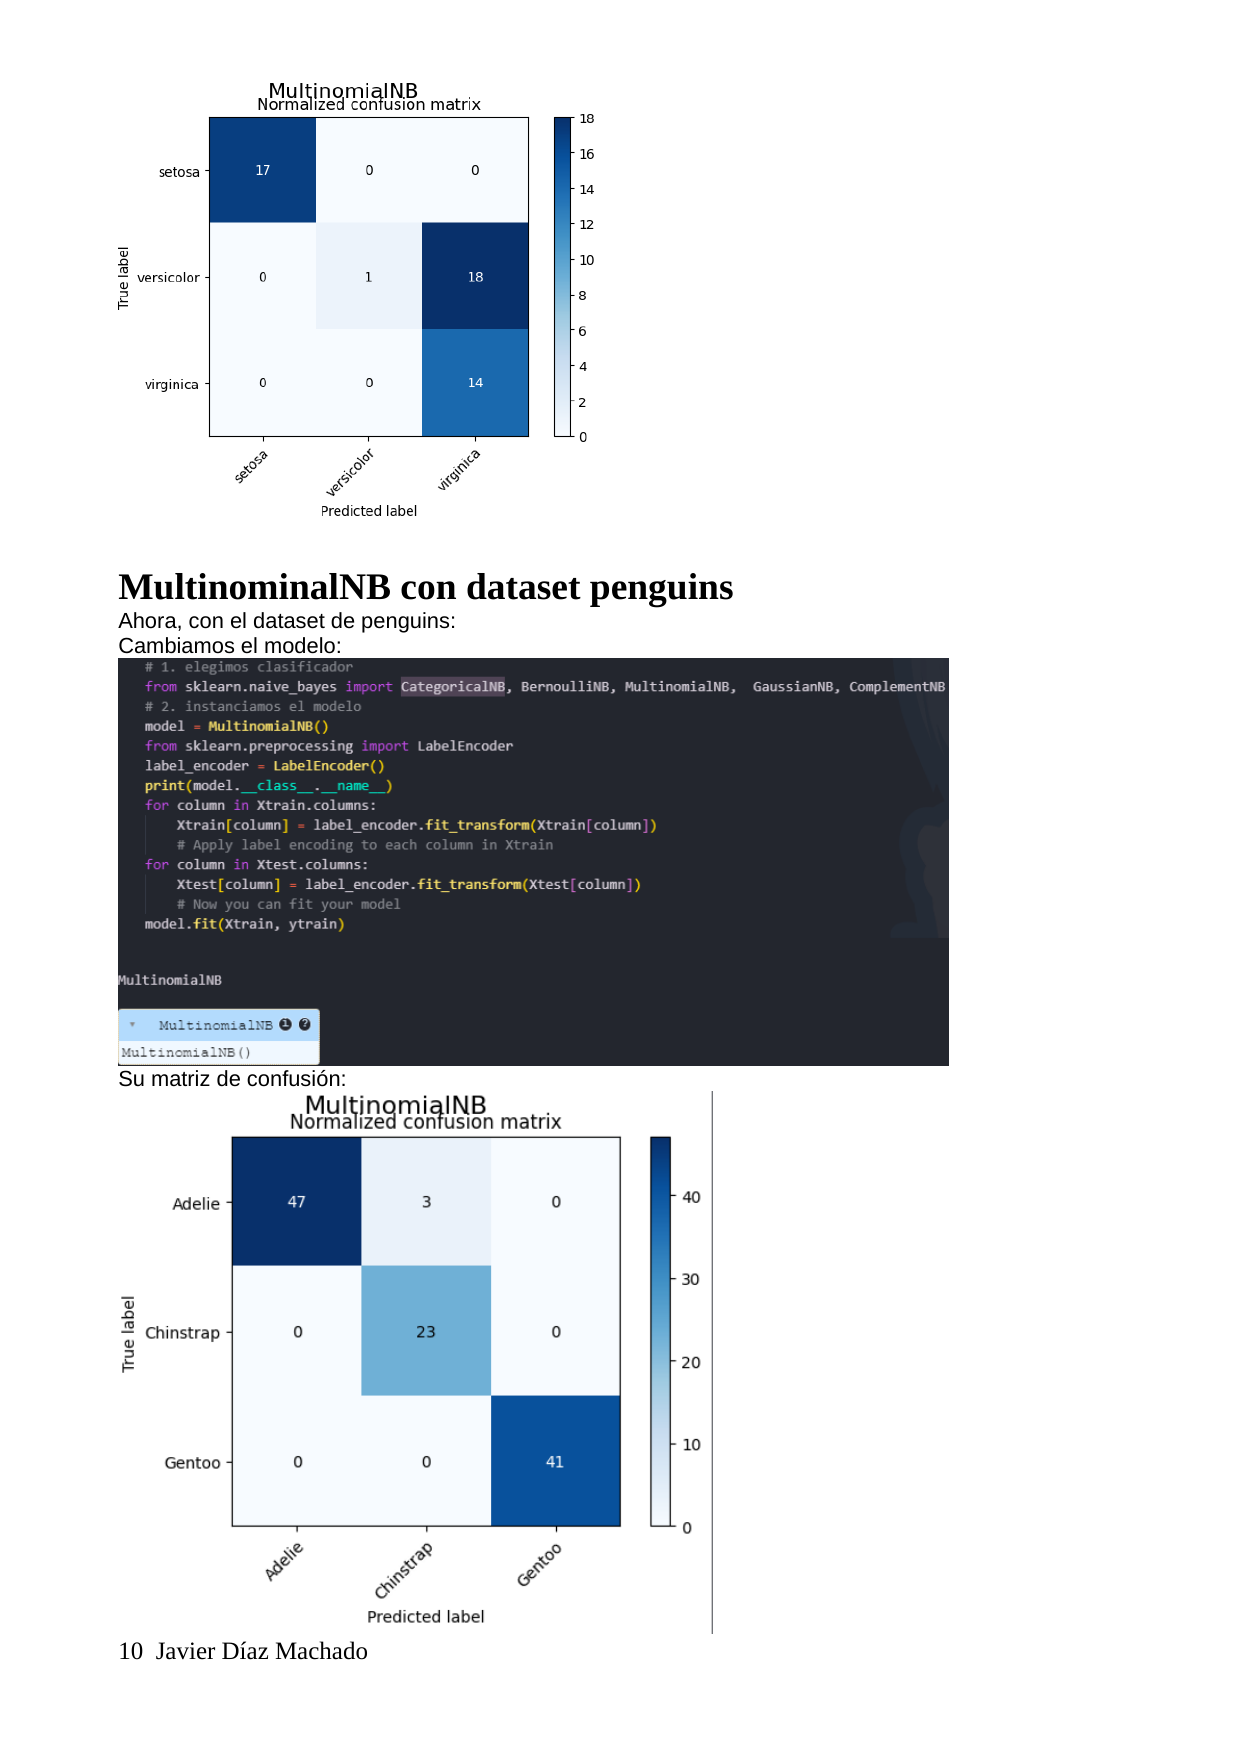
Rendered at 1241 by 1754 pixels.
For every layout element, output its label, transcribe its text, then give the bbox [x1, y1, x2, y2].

text Ahora, con el dataset de penguins: [118, 608, 1122, 633]
text Su matriz de confusión: [118, 1066, 1122, 1091]
text Cambiamos el modelo: [118, 633, 1122, 658]
subtitle MultinominalNB con dataset penguins [118, 565, 1122, 608]
